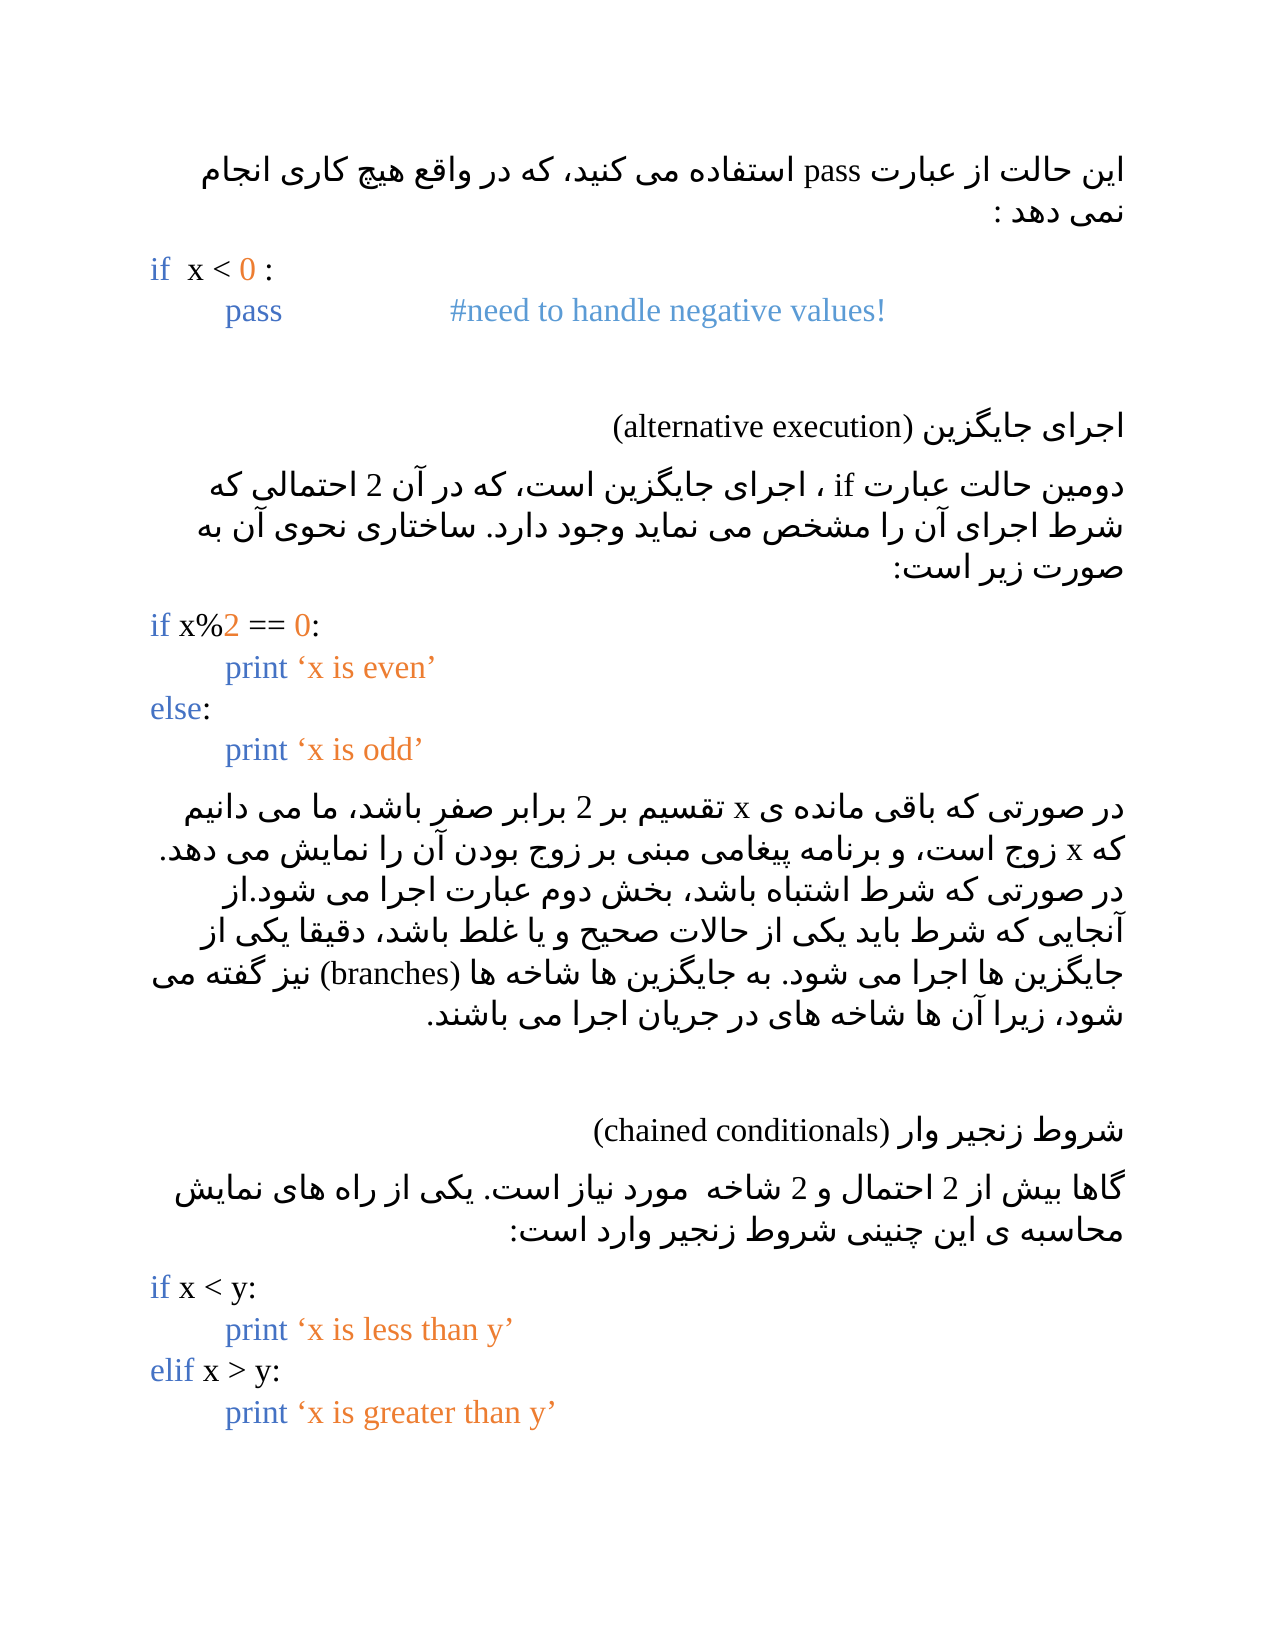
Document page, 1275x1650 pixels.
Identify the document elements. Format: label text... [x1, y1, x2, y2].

text اجرای جایگزین (alternative execution) [150, 407, 1125, 445]
text در صورتی که باقی مانده ی x تقسیم بر 2 برابر صفر باشد، ما می دانیم که x زوج است، و برنامه پیغامی مبنی بر زوج بودن آن را نمایش می دهد. در صورتی که شرط اشتباه باشد، بخش دوم عبارت اجرا می شود.از آنجایی که شرط باید یکی از حالات صحیح و یا غلط باشد، دقیقا یکی از جایگزین ها اجرا می شود. به جایگزین ها شاخه ها (branches) نیز گفته می شود، زیرا آن ها شاخه های در جریان اجرا می باشند. [150, 788, 1125, 1033]
text شروط زنجیر وار (chained conditionals) [150, 1110, 1125, 1149]
text دومین حالت عبارت if ، اجرای جایگزین است، که در آن 2 احتمالی که شرط اجرای آن را مشخص می نماید وجود دارد. ساختاری نحوی آن به صورت زیر است: [150, 465, 1125, 586]
text if x%2 == 0: print ‘x is even’ else: print ‘x is odd’ [150, 606, 1125, 768]
text if x < y: print ‘x is less than y’ elif x > y: print ‘x is greater than y’ [150, 1268, 1125, 1430]
text محدودیتی بر تعداد جملاتی که می توانند در بدنه قرار گیرند وجود ندارد، اما وجود حداقل یک جمله اجباری است. گاها، داشتن بدنه ای بدون جمله کاربردی است (معمولا به عنوان مکانی برای کدی که هنوز ننوشته اید). در این حالت از عبارت pass استفاده می کنید، که در واقع هیچ کاری انجام نمی دهد : [150, 150, 1125, 230]
text if x < 0 : pass #need to handle negative values! [150, 249, 1125, 329]
text گاها بیش از 2 احتمال و 2 شاخه مورد نیاز است. یکی از راه های نمایش محاسبه ی این چنینی شروط زنجیر وارد است: [150, 1168, 1125, 1248]
